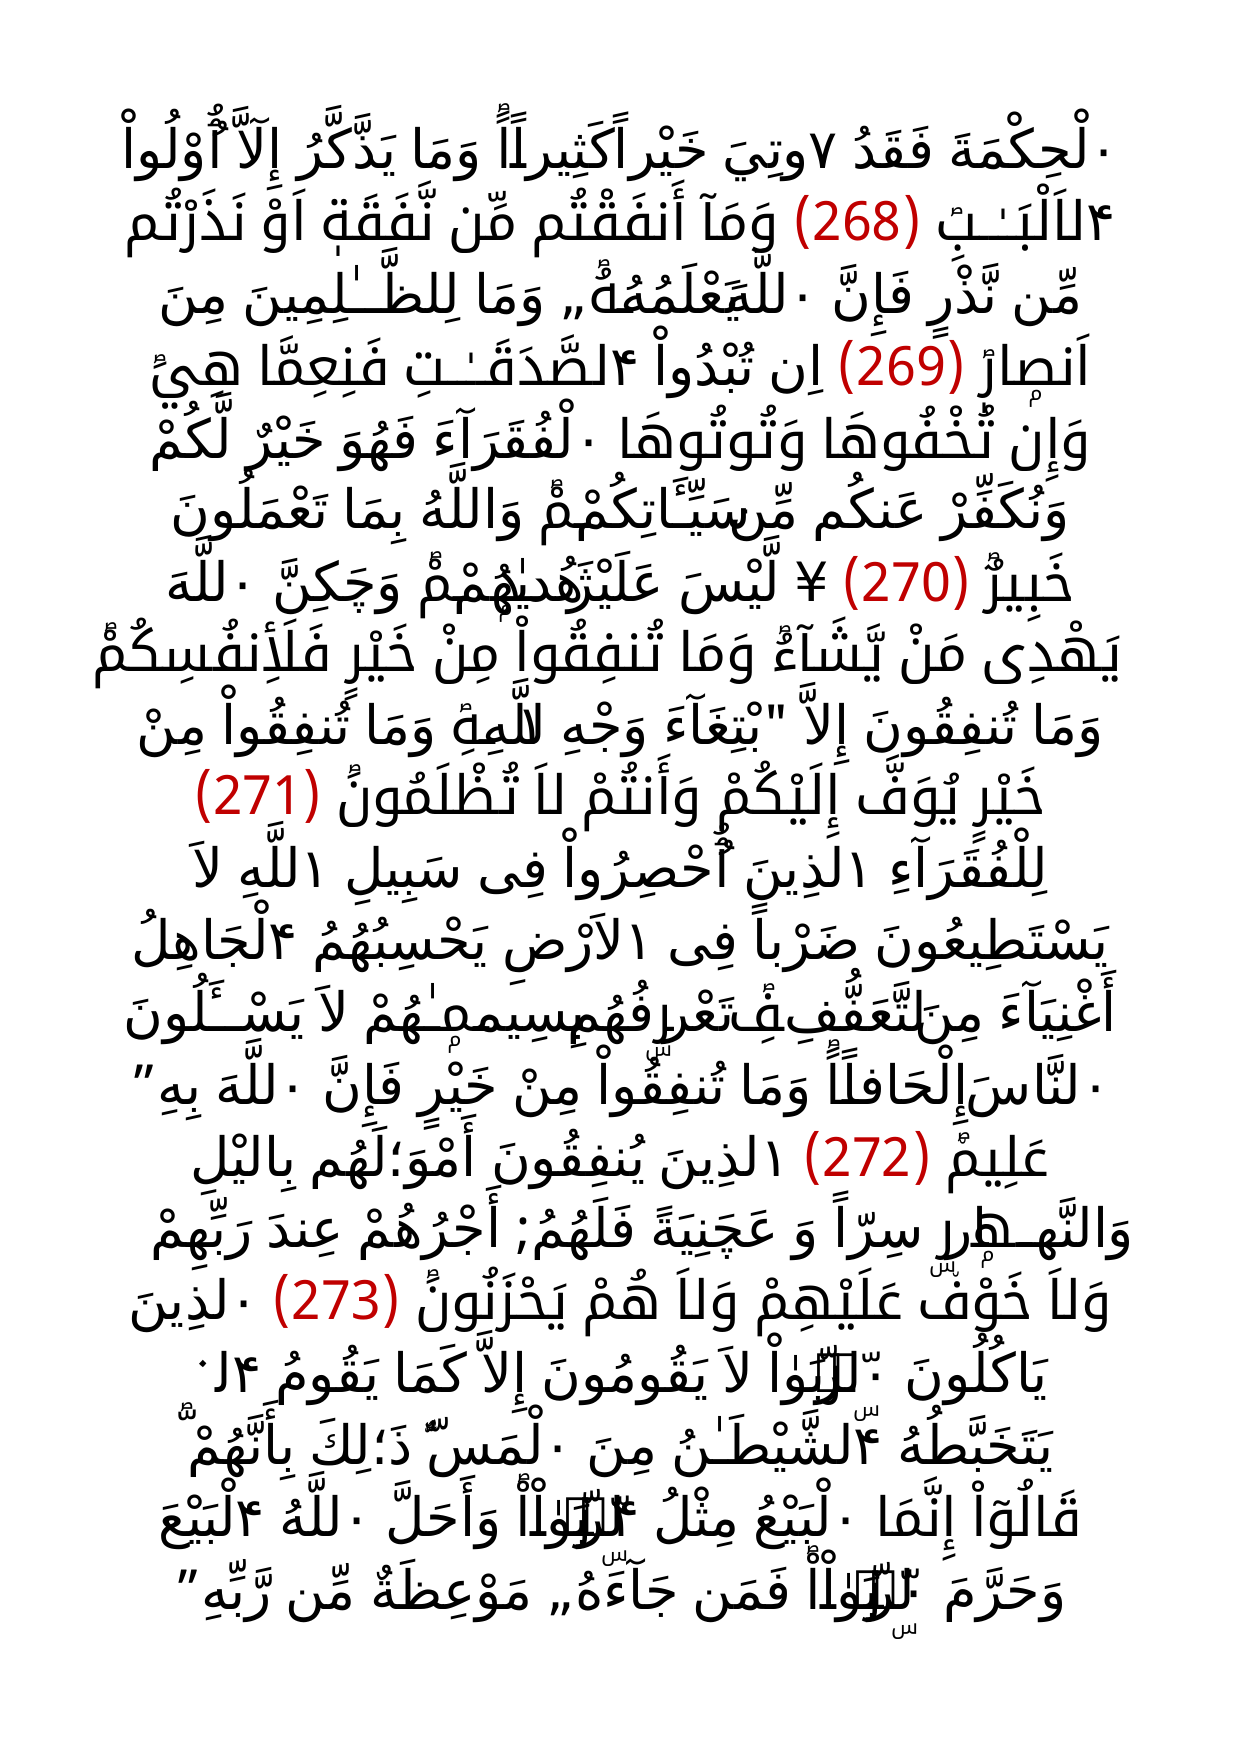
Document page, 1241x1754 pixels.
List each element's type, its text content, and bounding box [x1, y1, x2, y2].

text فِى كُلِّ سُنۢبُلَةٍ مِّاْيؕةُ حَبَّةٍؐ وَاللَّهُ يُضَـٰعِفُ لِمَنْ يَّشَآءُؐ وَاللَّهُ وَ؛سِع٘ عَلِيم٘ؐ (260) ۱لذِينَ يُنفِقُونَ أَمْوَ؛لَهُمْ فِى سَبِيلِ ۱للَّهِ ثُمَّ لاَ يُتْبِعُونَ مَآ أَنفَقُواْ مَنّاً وَلآَ أَذيً لَّهُمُ; أَجْرُهُمْ عِندَ رَبِّهِمْ وَلاَ خَوْف٘ عَلَيْهِمْ وَلاَ هُمْ يَحْزَنُونَؐ (261) © قَوْلٌ مَّعْرُوفٌ وَمَغْفِرَة٘ خَيْرٌ مِّن صَدَقَةٍ يَتْبَعُهَآ أَذيًؐ وَاللَّهُ غَنِيّﹲ حَلِيمٌؐ (262) يَـٰٓأَيُّهَا ۰لذِينَ ءَامَنُواْ لاَ تُبْطِلُواْ صَدَقَــٰتِكُم بِالْمَنِّ وَالاَذۭيٰ كَاﻟ﮲ يُنفِقُ مَالَهُ„ رۣيؕآءَ ۰لنَّاسِ وَلاَ يُومِنُ بِاللَّهِ وَالْيَوْمِ ۱لاَخِرۣؐ فَمَثَلُهُ„ كَمَثَلِ صَفْوَانٖ عَلَيْهِ تُرَابببٌ فَأَصَابَهُ„ وَابِلٌ فَتَرَكَهُ„ صَلْداًؐ لاَّ يَقْدِرُونَ عَلَيٰ شَيْءٍ مِّمَّا كَسَبُواْؐ وَاللَّهُ لاَ يَهْدِى ۱لْقَوْمَ ۰لْكۭـٰفِرۣينَؐ (263) وَمَثَلُ ۴لذِينَ يُنفِقُونَ أَمْوَ؛لَهُمُ èبْتِغَآءَ مَرْضَاتتتِ ۱للَّهِ وَتَثْبِيتاً مِّنَ اَنفُسِهِمْ كَمَثَلِ جَنَّةٙ بِرُبْوَةٖ اَصَابَهَا وَابِلٌ فَــَٔاتَــتُ ۷كْلَهَا ضِعْفَيْنِ فَـإِن لَّمْ يُصِبْهَا وَابِلٌ فَطَلٌّؐ وَاللَّهُ بِمَا تَعْمَلُونَ بَصِير٘ؐ (264) اَيَوَدُّ أَحَدُكُمُ; أَن تَكُونَ لَهُ„ جَنَّةٌ مِّن نَّخِيلٍ وَأَعْنَــٰــبٍ تَجْرۣى مِن تَحْتِهَا ۰لاَنْهَــٰرُ لَهُ„ فِيهَا مِن كُلِّ ۱لثَّمَرَ؛تتتِ وَأَصَابَهُ ۴لْكِبَرُ وَلَهُ„ ذُرّۣيَّةٌ ضُعَفَآءُ فَأَصَابَهَآ إِعْصَارٌ فِيهِ نَارٌ فَاحْتَرَقَــتْؐ كَذَ؛لِكَ يُبَيِّنُ ۴للَّهُ لَكُمُ ۴لاَيَــٰــتِ لَعَلَّكُمْ تَتَفَكَّرُونَؐ (265) ® يَــٰٓأَيُّهَا ۰لذِينَ ءَامَنُوٓاْ أَنفِقُواْ مِن طَيِّبَــٰــتِ مَا كَسَبْتُمْ وَمِمَّآ أَخْرَجْنَا لَكُم مِّنَ ۰لاَرْضِؐ وَلاَ تَيَمَّمُواْ ۴لْخَبِيــثَ مِنْهُ تُنفِقُونَ وَلَسْتُم بِـَٔاخِذِيهِ إِلٓاَّ أَن تُغْمِضُواْ فِيهِؐ وَاعْلَمُوٓاْ أَنَّ ۰للَّهَ غَنِــيّﹲ حَمِيد٘ؐ (266) ۱لشَّيْطَـٰنُ يَعِدُكُمُ ۴لْفَقْرَ وَيَامُرُكُم بِاڤْفَحْشَآءِؐ وَاللَّهُ يَعِدُكُم مَّغْفِرَةً مِّنْهُ وَفَضْلًؐا وَاللَّهُ وَ؛سِع٘ عَلِيمٌؐ (267) يُوتِى ۱لْحِكْمَةَ مَنْ يَّشَآءُؐ وَمَنْ يُّوتتتَ ۰لْحِكْمَةَ فَقَدُ ۷وتِيَ خَيْراً كَثِيراًؐ وَمَا يَذَّكَّرُ إِلٓاَّ ٱُوْلُواْ ۴لاَلْبَــٰــبِؐ (268) وَمَآ أَنفَقْتُم مِّن نَّفَقَةٖ اَوْ نَذَرْتُم مِّن نَّذْرٍ فَإِنَّ ۰للَّهَ يَعْلَمُهُؐ„ وَمَا لِلظَّــٰلِمِينَ مِنَ اَنصۭارٖؐ (269) اِن تُبْدُواْ ۴لصَّدَقَــٰــتِ فَنِعِمَّا هِيَؐ وَإِن تُخْفُوهَا وَتُوتُوهَا ۰لْفُقَرَآءَ فَهُوَ خَيْرٌ لَّكُمْ وَنُكَفِّرْ عَنكُم مِّن سَيِّـَٔاتِكُمْؐ وَاللَّهُ بِمَا تَعْمَلُونَ خَبِيرٌؐ (270) ¥ لَّيْسَ عَلَيْژَ هُدۭيٰهُمْؐ وَچَكِنَّ ۰للَّهَ يَهْدِى مَنْ يَّشَآءُؐ وَمَا تُنفِقُواْ مِنْ خَيْرٍ فَلَأِنفُسِكُمْؐ وَمَا تُنفِقُونَ إِلاَّ "بْتِغَآءَ وَجْهِ ۱للَّهِؐ وَمَا تُنفِقُواْ مِنْ خَيْرٍ يُوَفَّ إِلَيْكُمْ وَأَنتُمْ لاَ تُظْلَمُونَؐ (271) لِلْفُقَرَآءِ ۱لذِينَ ٱُحْصِرُواْ فِى سَبِيلِ ۱للَّهِ لاَ يَسْتَطِيعُونَ ضَرْباً فِى ۱لاَرْضِ يَحْسِبُهُمُ ۴لْجَاهِلُ أَغْنِيَآءَ مِنَ ۰لتَّعَفُّفِؐ تَعْرۣفُهُم بِسِيمۭـٰهُمْ لاَ يَسْــَٔلُونَ ۰لنَّاسَ إِلْحَافاًؐ وَمَا تُنفِقُواْ مِنْ خَيْرٍ فَإِنَّ ۰للَّهَ بِهِ” عَلِيم٘ؐ (272) ۱لذِينَ يُنفِقُونَ أَمْوَ؛لَهُم بِاليْلِ وَالنَّهۭارۣ سِرّاً وَ عَچَنِيَةً فَلَهُمُ; أَجْرُهُمْ عِندَ رَبِّهِمْ وَلاَ خَوْف٘ عَلَيْهِمْ وَلاَ هُمْ يَحْزَنُونَؐ (273) ۰لذِينَ يَاكُلُونَ ۰لرّۣبَوٰاْ لاَ يَقُومُونَ إِلاَّ كَمَا يَقُومُ ۴ﻟ﮲ يَتَخَبَّطُهُ ۴لشَّيْطَـٰنُ مِنَ ۰لْمَسﱢّؐ ذَ؛لِكَ بِأَنَّهُمْ قَالُوٓاْ إِنَّمَا ۰لْبَيْعُ مِثْلُ ۴لرّۣبَوٰاْؐ وَأَحَلَّ ۰للَّهُ ۴لْبَيْعَ وَحَرَّمَ ۰لرّۣبَوٰاْؐ فَمَن جَآءَهُ„ مَوْعِظَةٌ مِّن رَّبِّهِ” فَانتَهۭيٰ فَلَهُ„ مَا سَلَفَؐ وَأَمْرُهُ; إِلَي ۰للَّهِؐ وَمَنْ عَادَ فَٱُوْلَئِكَ أَصْحَــٰــبُ ۴لنّۭارۣ هُمْ فِيهَا خَــٰلِدُونَؐ (274) يَمْحَقُ ۴للَّهُ ۴لرّۣبَوٰاْ وَيُرْبِى ۱لصَّدَقَــٰــتِؐ وَاللَّهُ لاَ يُحِــبُّ كُلَّ كَفّۭار۫ اَثِيمٖؐ (275) اِنَّ ۰لذِينَ ءَامَنُواْ وَعَمِلُواْ ۴ڤصَّـٰڤِحَــٰــتِ وَأَقَامُواْ ۴لصَّلَوٰةَ وَءَاتَوُاْ ۴لزَّكَوٰةَ لَهُمُ; أَجْرُهُمْ عِندَ رَبِّهِمْ وَلاَ خَوْف٘ عَلَيْهِمْ وَلاَ هُمْ يَحْزَنُونَؐ (276) يَـٰٓأَيُّهَا ۰لذِينَ ءَامَنُواْ èتَّقُواْ ۴للَّهَ وَذَرُواْ مَا بَقِيَ مِنَ ۰لرّۣبَوٰٓاْ إِن كُنتُم مُّومِنِينَؐ (277) فَإِن لَّمْ تَفْعَلُواْ فَاذَنُواْ بِحَرْبببٍ مِّنَ ۰للَّهِ وَرَسُولِهِؐ” وَإِن تُـبْتُمْ فَلَكُمْ رُءُوسُ أَمْوَ؛لِكُمْ لاَ تَظْلِمُونَ وَلاَ تُظْلَمُونَؐ (278) ® وَإِن كَانَ ذُو عُسْرَةٍ فَنَظِرَة٘ اِلَيٰ مَيْسُرَةٍؐ وَأَن تَصَّدَّقُواْ خَيْرٌ لَّكُمُ; إِن كُنتُمْ تَعْلَمُونَؐ (279) وَاتَّقُواْ يَوْماً تُرْجَعُونَ فِيهِ إِلَي ۰للَّهِؐ ثُمَّ تُوَفّۭيٰ كُلُّ نَفْسٍ مَّاكَسَبَــتْ وَهُمْ لاَ يُظْلَمُونَؐ (280) يَـٰٓأَيُّهَا ۰لذِينَ ءَامَنُوٓاْ إِذَا تَدَايَنتُم بِدَيْنٖ اِلَيٰٓ أَجَلٍ مُّسَمّيً فَاكْتُبُوهُؐ وَلْيَكْتُــب بَّيْنَكُمْ كَاتِبٛ بِالْعَدْلِؐ وَلاَ يَابببَ كَاتِب٘ اَنْ يَّكْتُــبَؐ كَمَا عَلَّمَهُ ۴للَّهُ فَلْيَكْتُــبْؐ وَلْيُمْلِلِ ۱ﻟ﮲ عَلَيْهِ ۱لْحَقُّ وَلْيَتَّقِ ۱للَّهَ رَبَّهُ„ وَلاَ يَبْخَسْ مِنْهُ شَيْـٔاًؐ فَإِن كَانَ ۰ﻟ﮲ عَلَيْهِ ۱لْحَقُّ سَفِيهاٗ اَوْ ضَعِيفاٗ اَوْ لاَ يَسْتَطِيعُ أَنْ يُّمِلَّ هُوَ فَلْيُمْلِلْ وَلِيُّهُ„ بِالْعَدْلِؐ وَاسْتَشْهِدُواْ شَهِيدَيْنِ مِن رّۣجَالِكُمْؐ فَإِن لَّمْ يَكُونَا رَجُلَيْنِ فَرَجُلٌ وَامْرَأَتَـٰنِ مِمَّن تَرْضَوْنَ مِنَ ۰لشُّهَدَآءِ اَ۬ن تَضِلَّ إِحْدۭيٰهُمَا فَتُذَكِّرَ إِحْدۭيٰهُمَا ۰لاُخْرۭيٰؐ وَلاَ يَابَ ۰لشُّهَدَآءُ ﹹذَا مَا دُعُواْؐ وَلاَ تَسْــَٔـمُوٓاْ أَن تَكْتُبُوهُ صَغِيراٗ اَوْ كَبِيراٗ اِلَيٰٓ أَجَلِهِؐ” ذَ؛لِكُمُ; أَقْسَطُ عِندَ ۰للَّهِ وَأَقْوَمُ لِلشَّهَـٰدَةِ وَأَدْنۭيٰٓ أَلاَّ تَرْتَابُوٓاْ إِلٓاَّ أَن تَكُونَ تِجَــٰرَة٘ حَاضِرَةٌ تُدِيرُونَهَا بَيْنَكُمْ فَلَيْسَ عَلَيْكُمْ جُنَاح٘ اَلاَّ تَكْتُبُوهَاؐ وَأَشْهِدُوٓاْ إِذَا تَبَايَعْتُمْؐ وَلاَ يُضَآرَّ كَاتِــبٌ وَلاَ شَهِيدٌؐ وَإِن تَفْعَلُواْ فَإِنَّهُ„ فُسُوقٛ بِكُمْؐ وَاتَّقُواْ ۴للَّهَؐ وَيُعَلِّمُكُمُ ۴للَّهُؐ وَاللَّهُ بِكُلِّ شَيْءٖ عَلِيمٌؐ (281) © وَإِن كُنتُمْ عَلَيٰ سَفَرٍ وَلَمْ تَجِدُواْ كَاتِباً فَرۣهَـٰنٌ مَّقْبُوضَةٌؐ فَإِنَ اَمِنَ بَعْضُكُم بَعْضاً فَلْيُوَ۬دِّ ۱ﻟ﮲ ۹وتُمِنَ أَمَـٰنَتَهُؐ„ وَلْيَتَّقِ ۱للَّهَ رَبَّهُؐ„ وَلاَ تَكْتُمُواْ ۴لشَّهَــٰدَةَؐ وَمَنْ يَّكْتُمْهَا فَإِنَّهُ; ءَاثِمٌ قَلْبُهُؐ„ وَاللَّهُ بِمَا تَعْمَلُونَ عَلِيمٌؐ (282) لِّلهِ مَا فِى ۱لسَّمَـٰوَ؛تتتِ وَمَا فِى ۱لاَرْضِؐ وَإِن تُبْدُواْ مَا فِىٓ أَنفُسِكُمُ; أَوْ تُخْفُوهُ يُحَاسِبْكُم بِهِ ۱للَّهُ فَيَغْفِرْ لِمَنْ يَّشَآءُ وَيُعَذِّبببْ مَنْ يَّشَآءُؐ وَاللَّهُ عَلَيٰ كُلِّ شَيْءٍ قَدِير٘ؐ (283) —امَنَ ۰لرَّسُولُ بِمَآ ٱُنزۣلَ إِلَيْهِ مِن رَّبِّهِ” وَالْمُومِنُونَؐ كُلّﹲ —امَنَ بِاللَّهِ وَمَلَئِكَتِهِ” وَكُتُبِهِ” وَرُسُلِهِؐ” لاَ نُفَرّۣقُ بَيْنَ أَحَدٍ مِّن رُّسُلِهِؐ” وَقَالُواْ سَمِعْنَا وَأَطَعْنَاؐ غُفْرَانَكَ رَبَّنَاؐ وَإِلَيْكَ ۰لْمَصِيرُؐ (284) لاَ يُكَلِّفُ ۴للَّهُ نَفْســاٗ اِلاَّ وُسْعَهَاؐ لَهَا مَا كَسَبَــتْؐ وَعَلَيْهَا مَا "كْتَسَبَــتْؐ رَبَّـنَا لاَ تُوَ۬اخِذْنَآ إِن نَّسِينَآ أَوَ اَخْطَأْنَاؐ رَبَّنَا وَلاَ تَحْمِلْ عَلَيْنَآ إِصْراً كَمَا حَمَلْـتَهُ„ عَلَي ۰لذِينَ مِن قَبْلِـنَاؐ رَبَّنَا وَلاَ تُحَمِّلْنَـا مَا لاَ طَاقَةَ لَنَا بِهِؐ” وَاعْفُ عَنَّاؐ وَاغْفِرْ لَنَاؐ وَارْحَمْنَآؐ أَنـتَ مَوْلۭيٰنَا فَانصُرْنَا عَلَي ۰لْقَوْمِ ۱لْكۭـٰفِرۣيـنَ (285) [118, 118, 1122, 1631]
